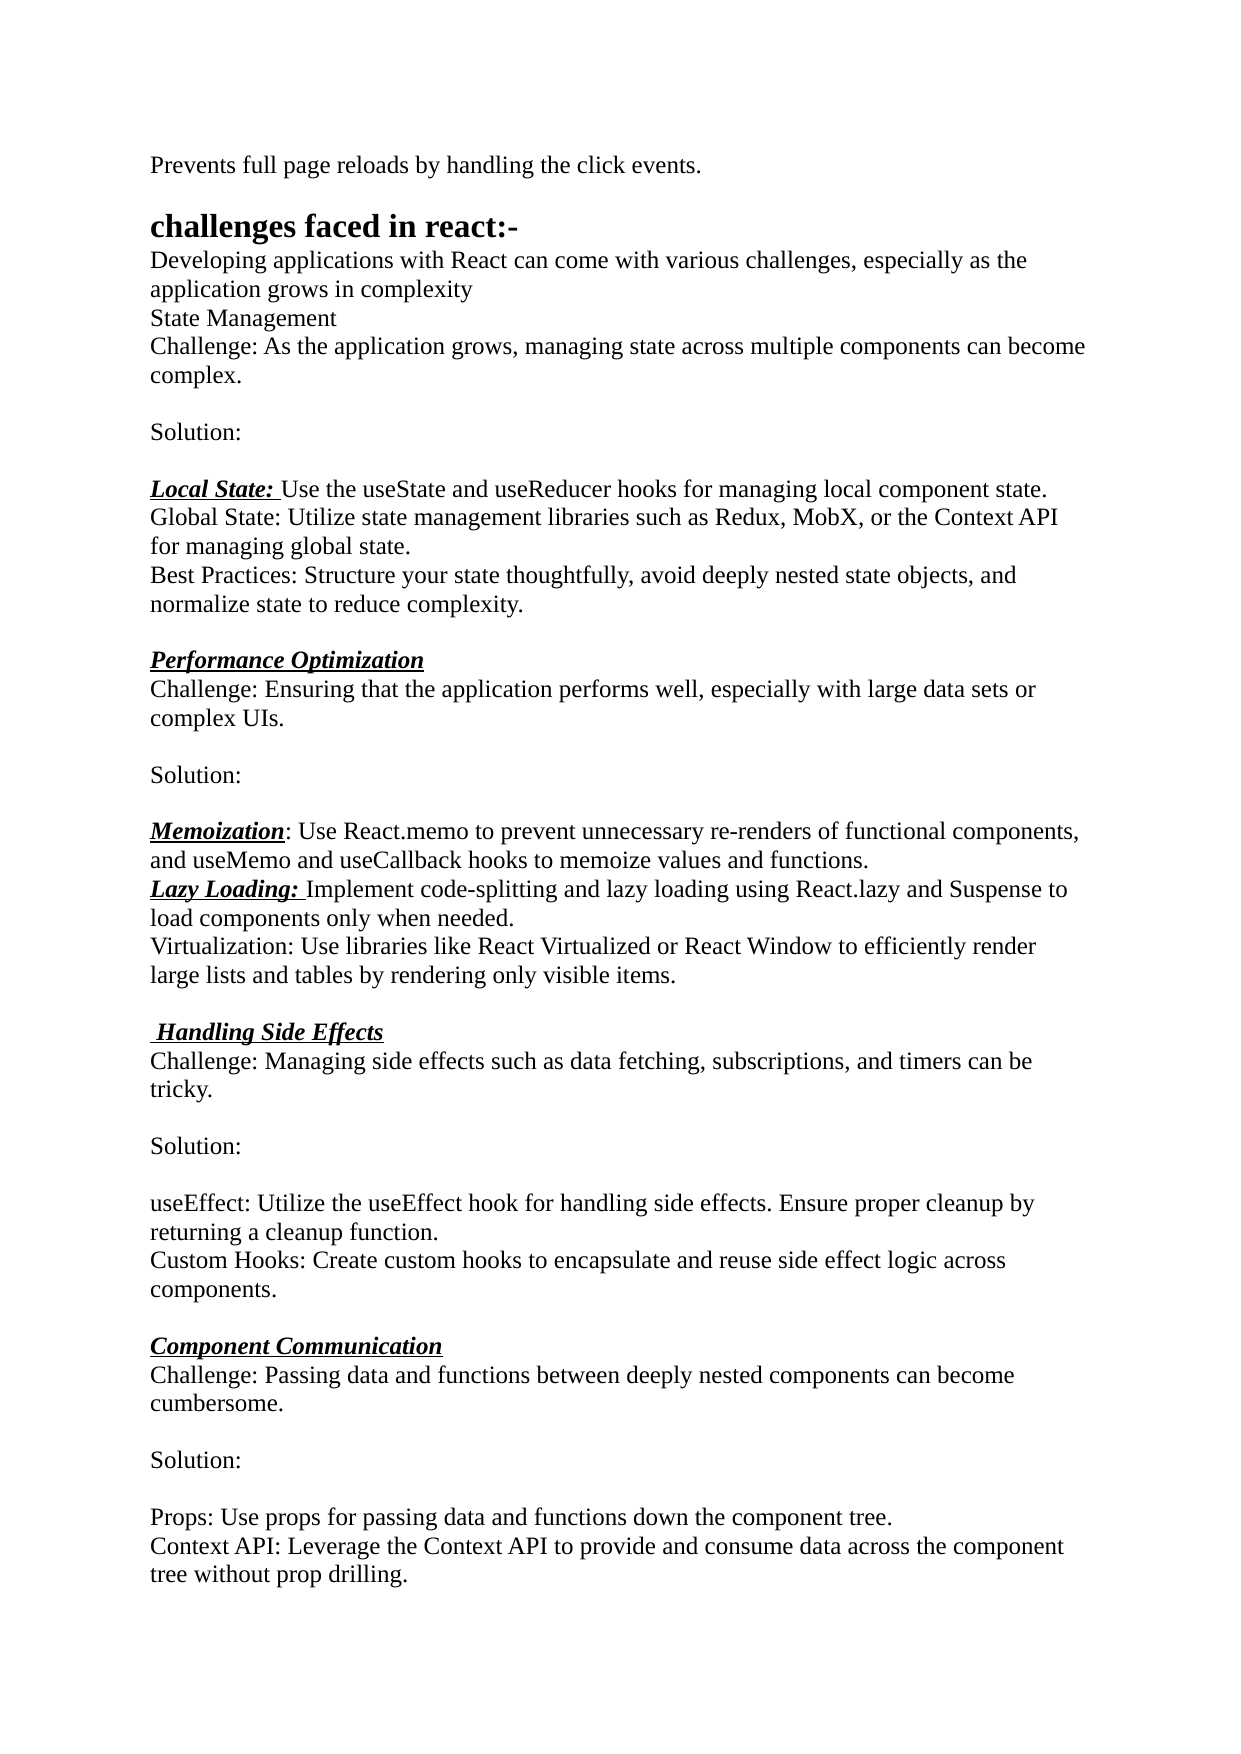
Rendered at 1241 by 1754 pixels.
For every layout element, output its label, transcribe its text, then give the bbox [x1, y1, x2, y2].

text Best Practices: Structure your state thoughtfully, avoid deeply nested state objects, and normalize state to reduce complexity. [150, 560, 1090, 617]
text Solution: [150, 417, 1090, 446]
text Global State: Utilize state management libraries such as Redux, MobX, or the Context API for managing global state. [150, 502, 1090, 560]
text State Management [150, 303, 1090, 331]
text Handling Side Effects [150, 1017, 1090, 1046]
text Component Communication [150, 1331, 1090, 1360]
text challenges faced in react:- [150, 207, 1090, 245]
text Virtualization: Use libraries like React Virtualized or React Window to efficiently render large lists and tables by rendering only visible items. [150, 931, 1090, 989]
text useEffect: Utilize the useEffect hook for handling side effects. Ensure proper cleanup by returning a cleanup function. [150, 1188, 1090, 1246]
text Props: Use props for passing data and functions down the component tree. [150, 1502, 1090, 1531]
text Prevents full page reloads by handling the click events. [150, 150, 1090, 179]
text Challenge: Passing data and functions between deeply nested components can become cumbersome. [150, 1360, 1090, 1417]
text Developing applications with React can come with various challenges, especially as the application grows in complexity [150, 245, 1090, 303]
text Solution: [150, 1445, 1090, 1474]
text Solution: [150, 760, 1090, 788]
text Challenge: As the application grows, managing state across multiple components can become complex. [150, 331, 1090, 389]
text Solution: [150, 1131, 1090, 1160]
text Lazy Loading: Implement code-splitting and lazy loading using React.lazy and Suspense to load components only when needed. [150, 874, 1090, 931]
text Local State: Use the useState and useReducer hooks for managing local component state. [150, 474, 1090, 502]
text Memoization: Use React.memo to prevent unnecessary re-renders of functional components, and useMemo and useCallback hooks to memoize values and functions. [150, 816, 1090, 874]
text Custom Hooks: Create custom hooks to encapsulate and reuse side effect logic across components. [150, 1246, 1090, 1303]
text Challenge: Ensuring that the application performs well, especially with large data sets or complex UIs. [150, 674, 1090, 732]
text Performance Optimization [150, 645, 1090, 674]
text Context API: Leverage the Context API to provide and consume data across the component tree without prop drilling. [150, 1531, 1090, 1588]
text Challenge: Managing side effects such as data fetching, subscriptions, and timers can be tricky. [150, 1046, 1090, 1103]
